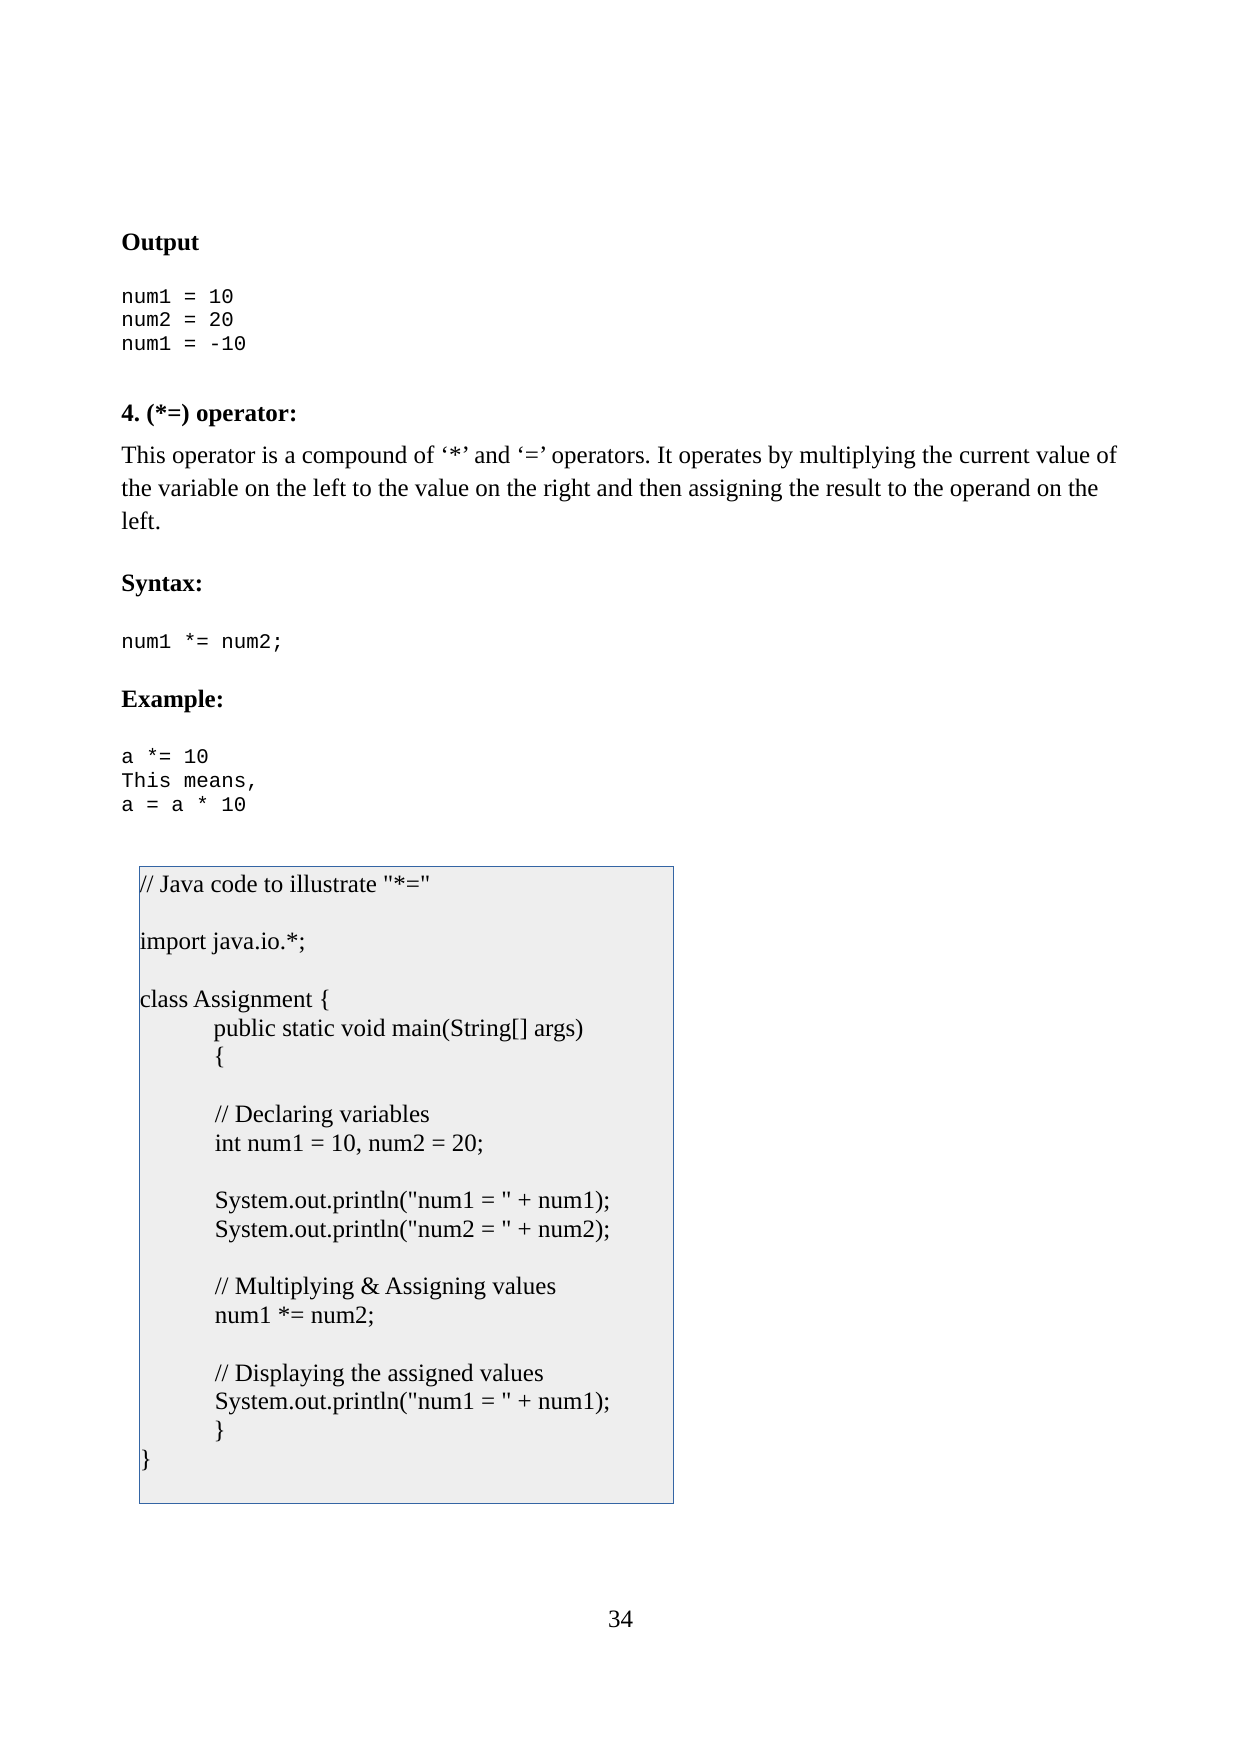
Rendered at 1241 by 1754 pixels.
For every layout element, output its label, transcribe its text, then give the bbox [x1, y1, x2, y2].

text Example: [118, 681, 1122, 713]
text Output [118, 224, 1122, 256]
subtitle 4. (*=) operator: [118, 396, 1122, 427]
text This operator is a compound of ‘*’ and ‘=’ operators. It operates by multiplying the current value of the variable on the left to the value on the right and then assigning the result to the operand on the left. [118, 437, 1122, 534]
text Syntax: [118, 565, 1122, 597]
text a = a * 10 [118, 794, 1122, 817]
text num1 = 10 [118, 283, 1122, 309]
text num1 = -10 [118, 333, 1122, 357]
text num1 *= num2; [118, 628, 1122, 654]
text num2 = 20 [118, 309, 1122, 333]
text a *= 10 [118, 743, 1122, 770]
text This means, [118, 770, 1122, 794]
